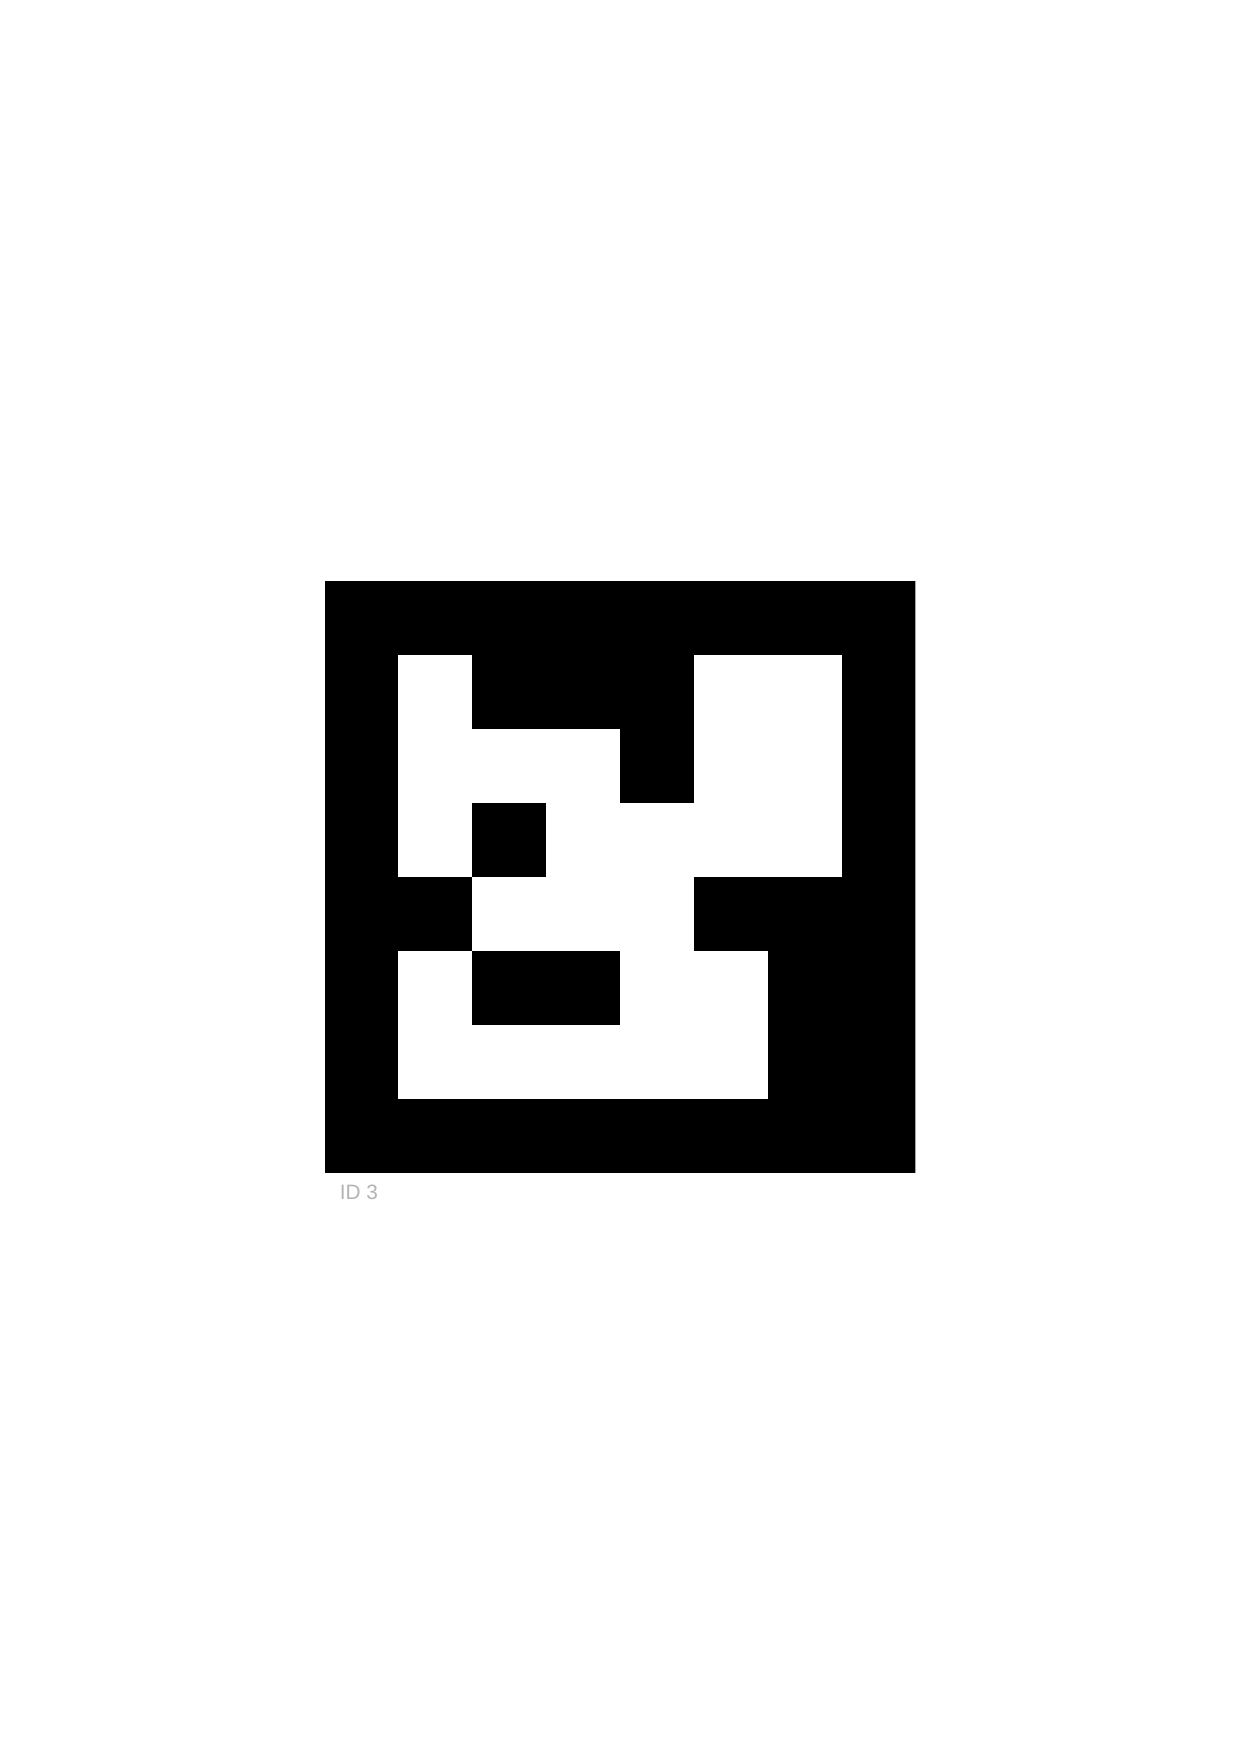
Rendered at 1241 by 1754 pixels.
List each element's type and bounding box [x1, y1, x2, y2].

picture [325, 581, 916, 1173]
